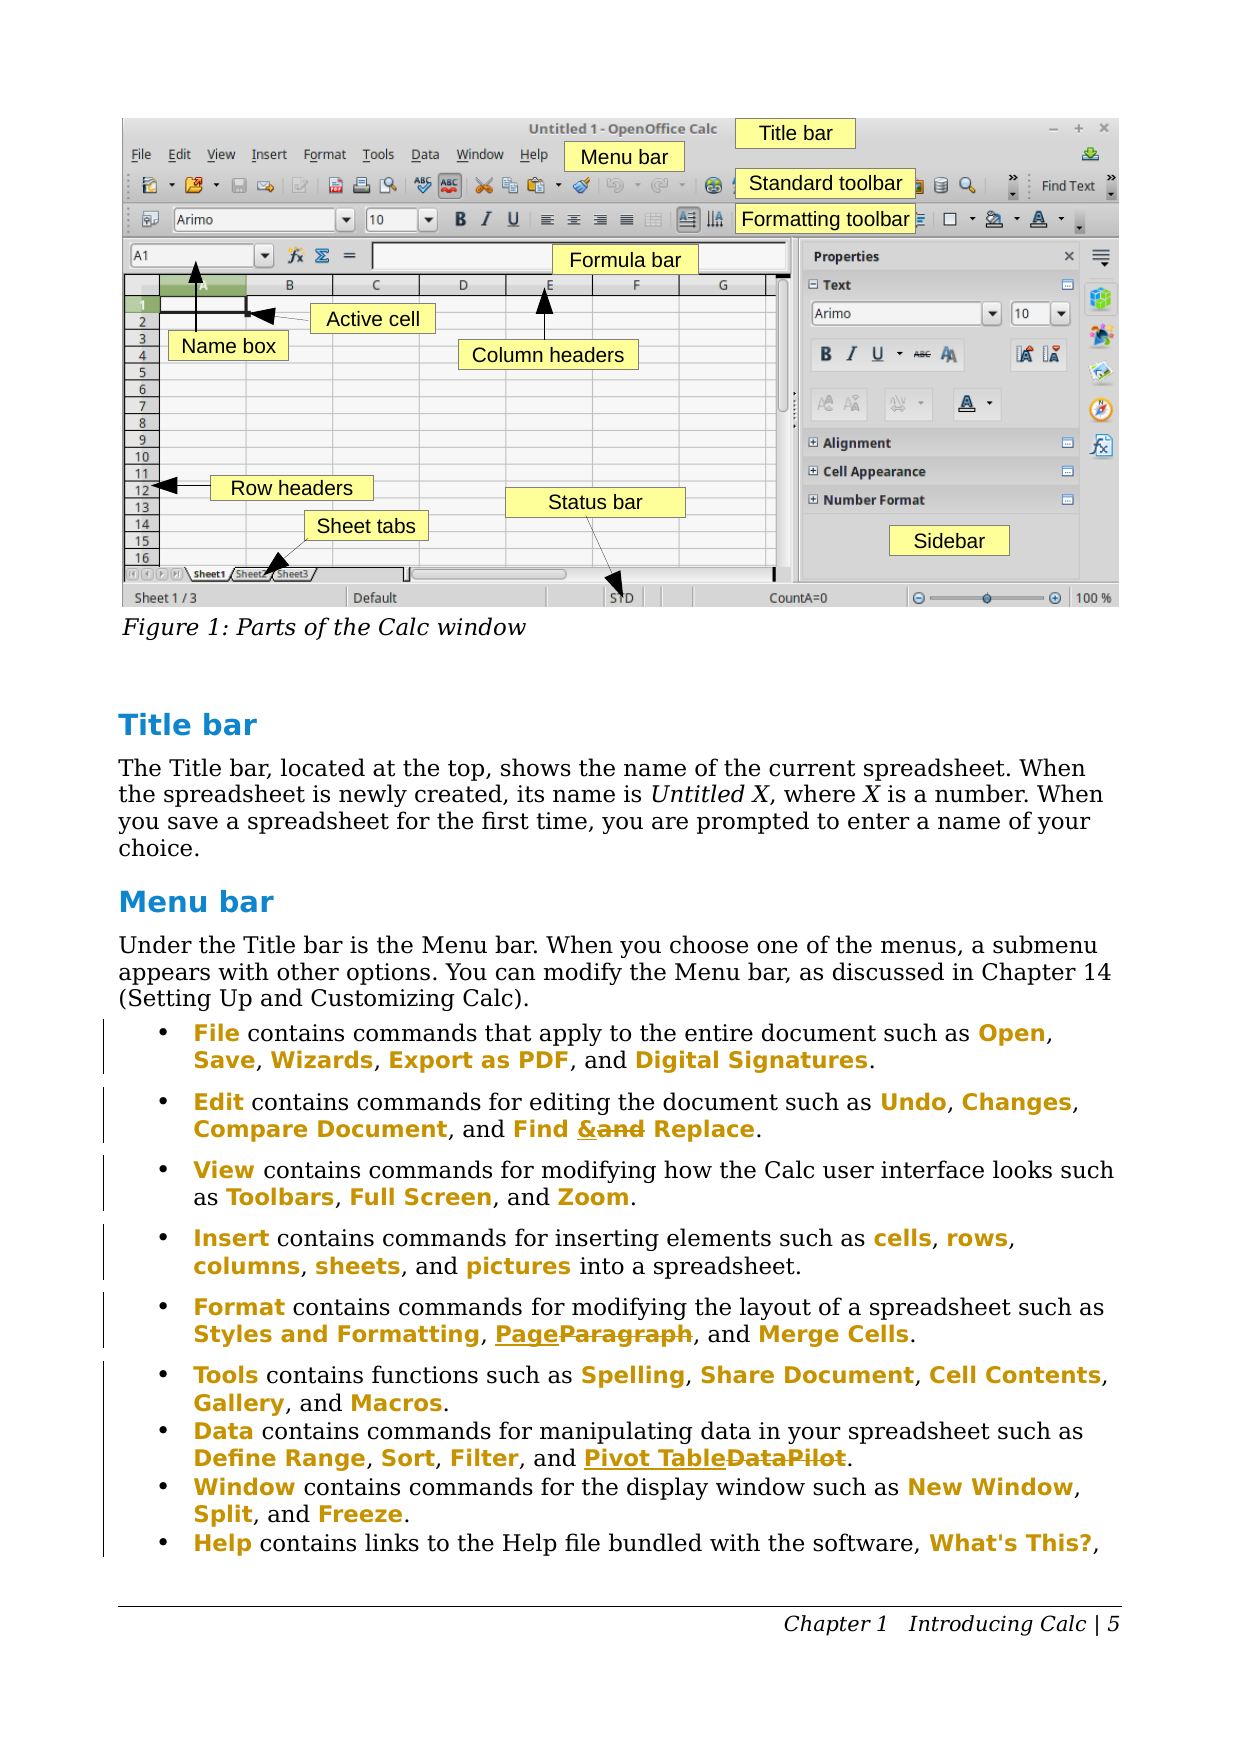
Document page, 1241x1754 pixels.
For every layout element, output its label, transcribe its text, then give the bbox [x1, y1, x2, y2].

picture [122, 118, 1119, 607]
list Window contains commands for the display window such as New Window, Split, and Freeze. [156, 1472, 1122, 1528]
list View contains commands for modifying how the Calc user interface looks such as Toolbars, Full Screen, and Zoom. [156, 1155, 1122, 1211]
text The Title bar, located at the top, shows the name of the current spreadsheet. When the spreadsheet is newly created, its name is Untitled X, where X is a number. When you save a spreadsheet for the first time, you are prompted to enter a name of your choice. [118, 755, 1122, 861]
text Figure 1: Parts of the Calc window [122, 607, 1118, 640]
subtitle Title bar [118, 708, 1122, 742]
list File contains commands that apply to the entire document such as Open, Save, Wizards, Export as PDF, and Digital Signatures. [156, 1018, 1122, 1074]
list Insert contains commands for inserting elements such as cells, rows, columns, sheets, and pictures into a spreadsheet. [156, 1223, 1122, 1280]
list Help contains links to the Help file bundled with the software, What's This?, Support, and Check for Updates. [156, 1528, 1122, 1557]
list Edit contains commands for editing the document such as Undo, Changes, Compare Document, and Find & Replace. [156, 1087, 1122, 1143]
list Format contains commands for modifying the layout of a spreadsheet such as Styles and Formatting, Page, and Merge Cells. [156, 1292, 1122, 1348]
subtitle Menu bar [118, 886, 1122, 920]
list Under the Title bar is the Menu bar. When you choose one of the menus, a submenu appears with other options. You can modify the Menu bar, as discussed in Chapter 14 (Setting Up and Customizing Calc). [118, 932, 1122, 1012]
list Tools contains functions such as Spelling, Share Document, Cell Contents, Gallery, and Macros. [156, 1361, 1122, 1416]
list Data contains commands for manipulating data in your spreadsheet such as Define Range, Sort, Filter, and Pivot Table. [156, 1416, 1122, 1472]
